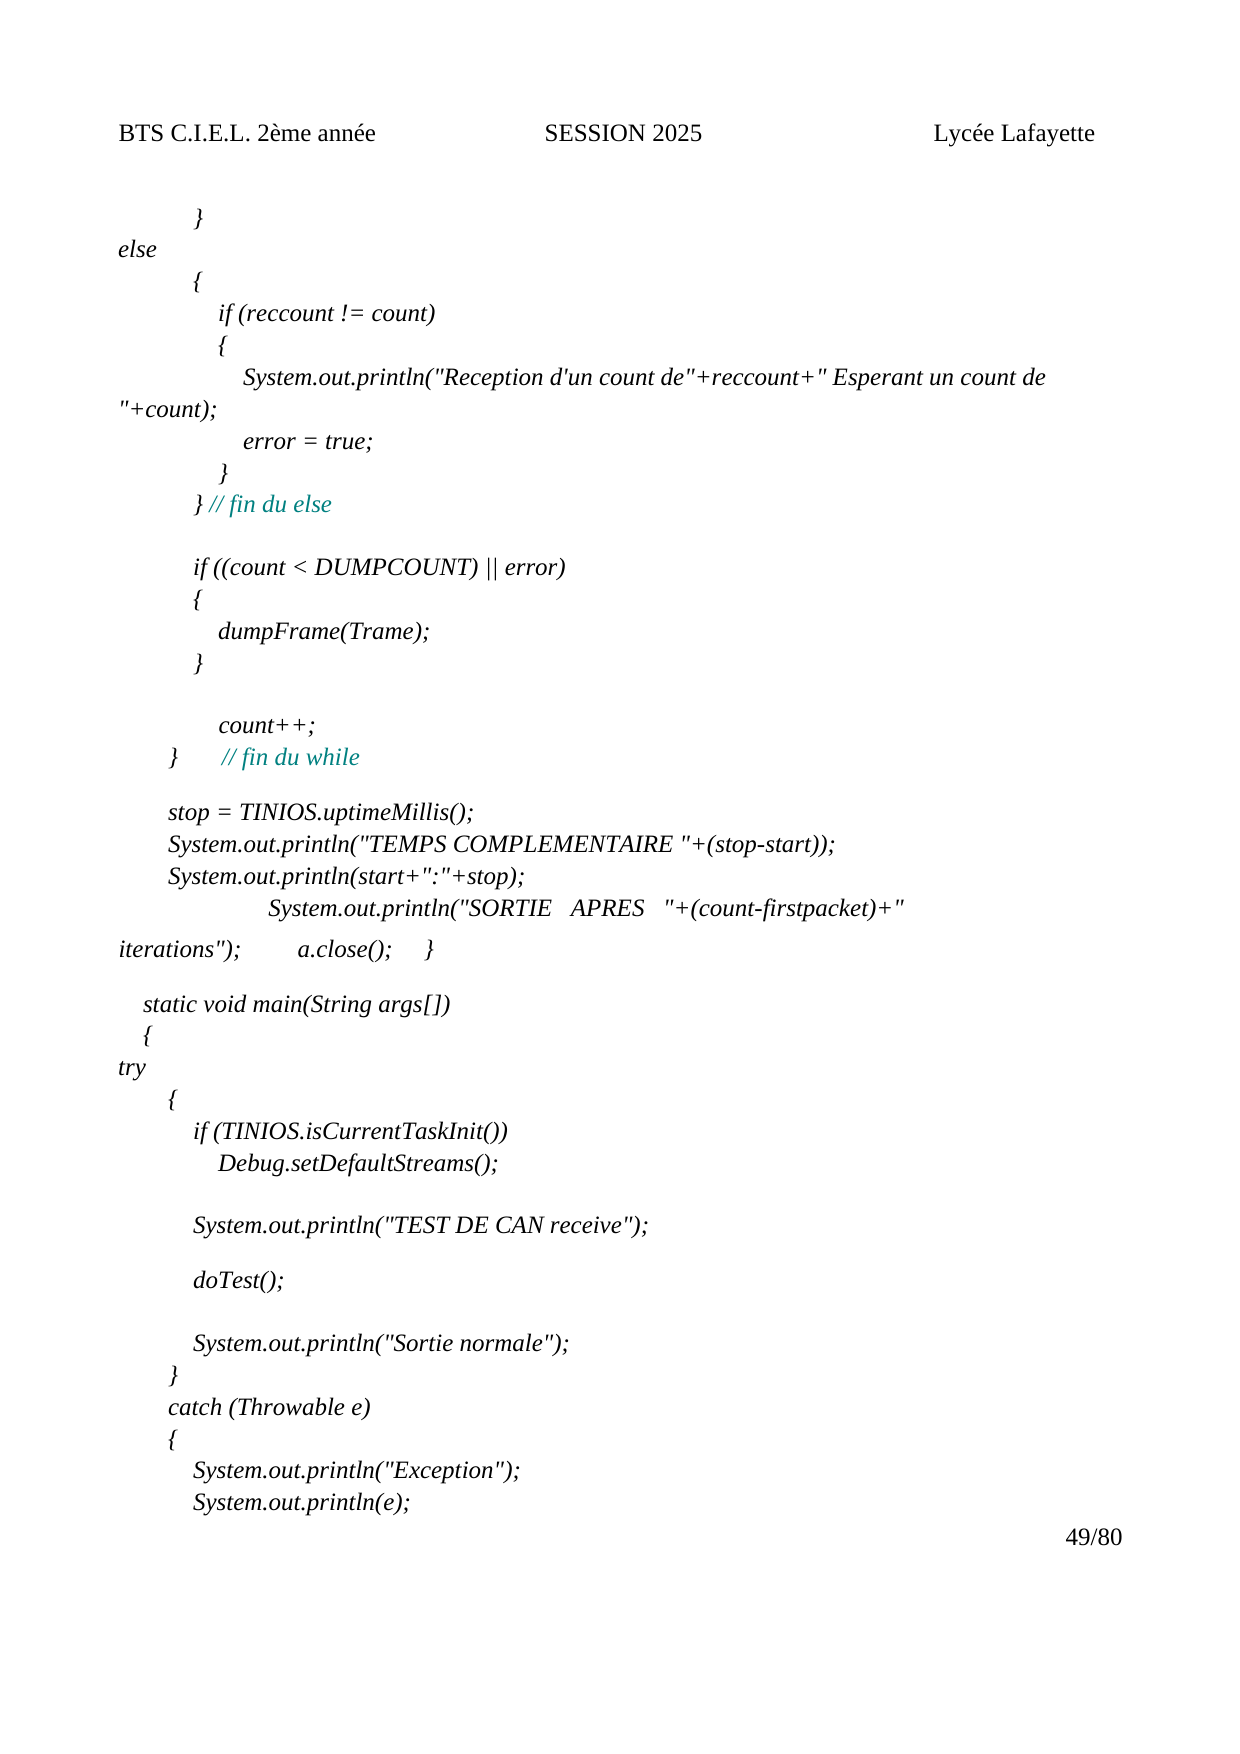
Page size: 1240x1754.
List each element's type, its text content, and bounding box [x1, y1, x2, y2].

text error = true; [118, 426, 1122, 454]
text } // fin du while [118, 742, 1122, 771]
text } [118, 458, 1122, 486]
text System.out.println("Reception d'un count de"+reccount+" Esperant un count de [118, 362, 1122, 391]
text if (reccount != count) [118, 298, 1122, 327]
text static void main(String args[]) [118, 989, 1122, 1017]
text catch (Throwable e) [118, 1392, 1122, 1421]
text if (TINIOS.isCurrentTaskInit()) [118, 1116, 1122, 1145]
text System.out.println(start+":"+stop); [118, 861, 1122, 890]
text System.out.println("TEST DE CAN receive"); [118, 1210, 1122, 1239]
text } // fin du else [118, 489, 1122, 518]
text System.out.println("Sortie normale"); [118, 1328, 1122, 1357]
text System.out.println(e); [118, 1487, 1122, 1516]
text System.out.println("Exception"); [118, 1456, 1122, 1484]
text doTest(); [118, 1266, 1122, 1294]
text System.out.println("SORTIE APRES "+(count-firstpacket)+" iterations"); a.close(); } [118, 893, 907, 963]
text } else [118, 203, 242, 263]
text if ((count < DUMPCOUNT) || error) [118, 552, 1122, 581]
text count++; [193, 710, 1122, 739]
text dumpFrame(Trame); [118, 616, 1122, 645]
text { [118, 584, 1122, 613]
text { [118, 330, 1122, 359]
text } [118, 1360, 1122, 1389]
text { [118, 266, 1122, 295]
text { try [118, 1021, 196, 1081]
text Debug.setDefaultStreams(); [118, 1148, 1122, 1177]
text stop = TINIOS.uptimeMillis(); [118, 797, 1122, 826]
text System.out.println("TEMPS COMPLEMENTAIRE "+(stop-start)); [118, 829, 1122, 858]
text } [118, 648, 1122, 677]
text "+count); [118, 394, 1122, 423]
text { [118, 1424, 1122, 1452]
text { [118, 1084, 1122, 1113]
